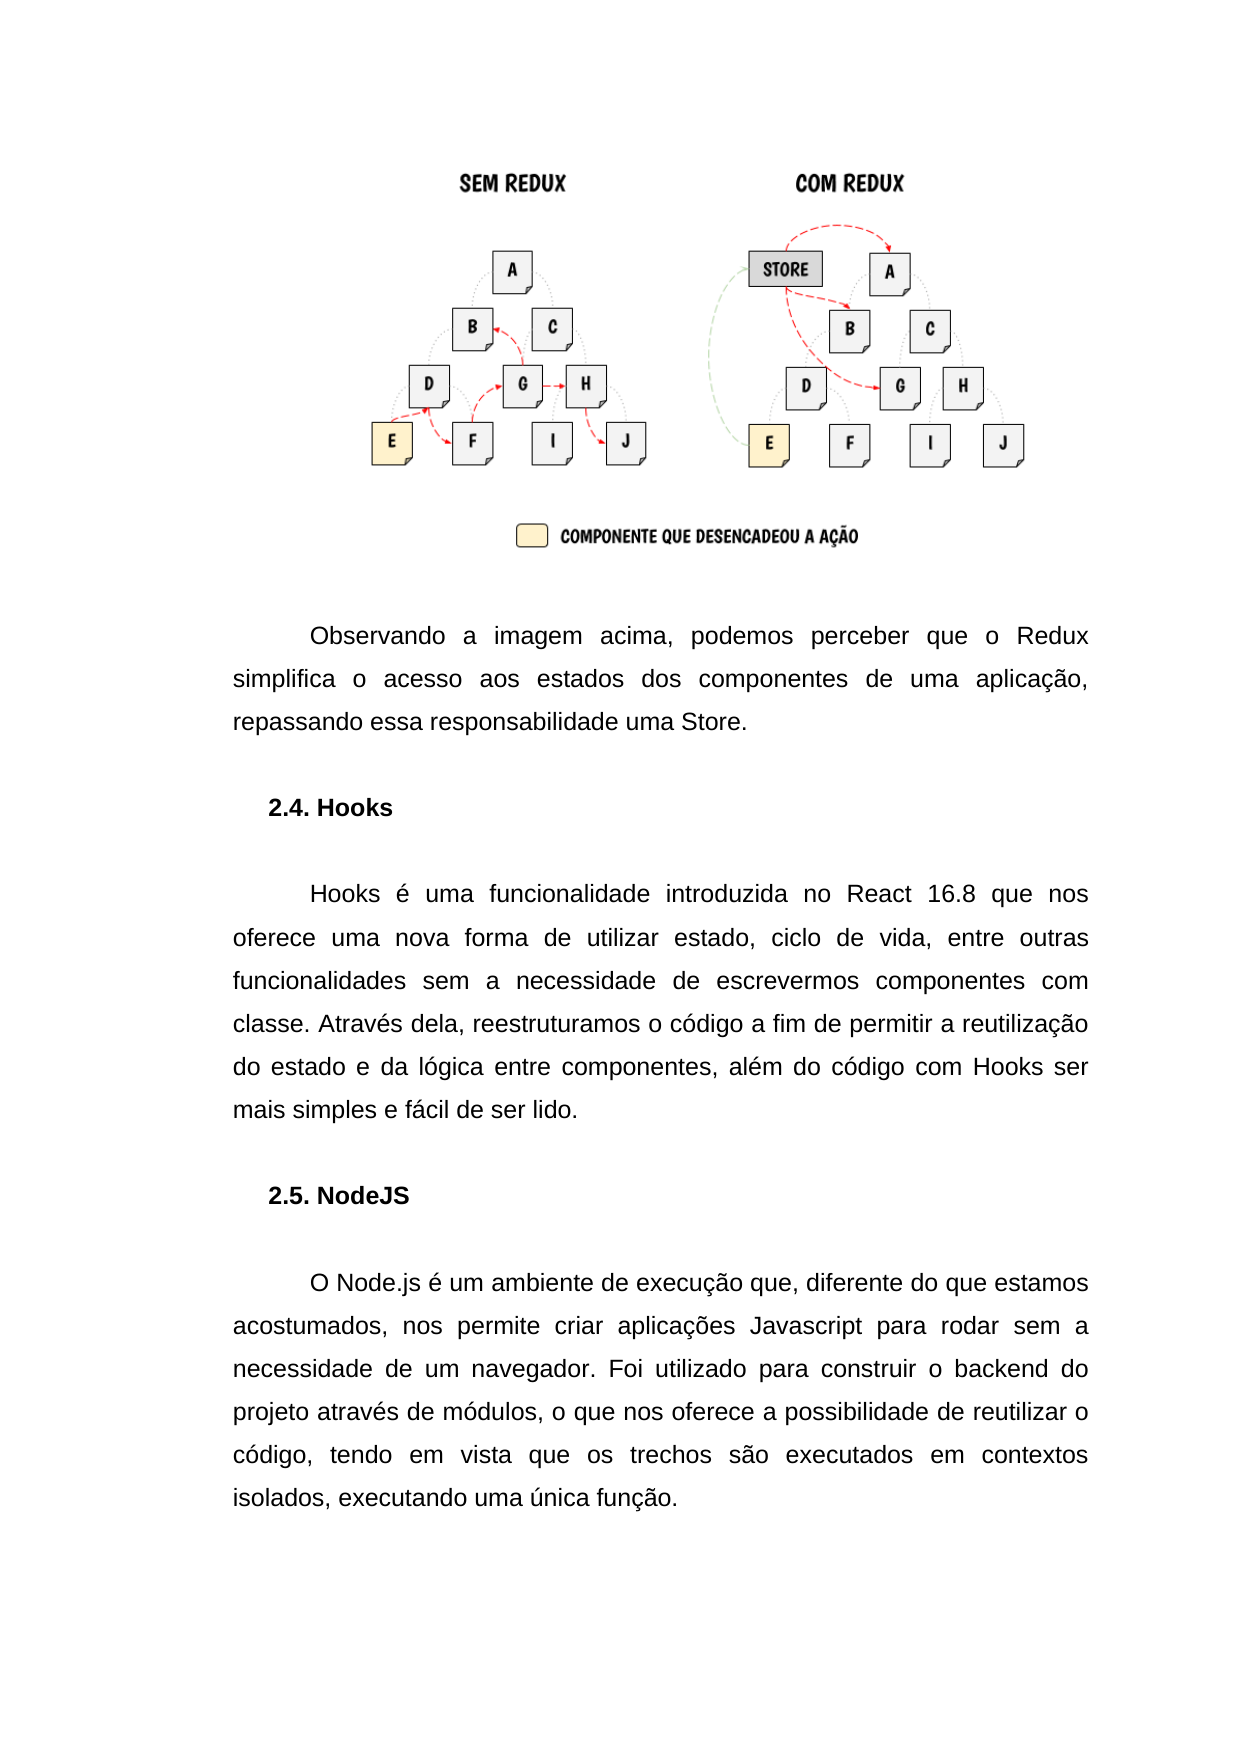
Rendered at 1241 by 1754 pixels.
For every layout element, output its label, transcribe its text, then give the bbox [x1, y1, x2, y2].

subtitle 2.5. NodeJS [268, 1181, 1090, 1210]
text Hooks é uma funcionalidade introduzida no React 16.8 que nos oferece uma nova forma de utilizar estado, ciclo de vida, entre outras funcionalidades sem a necessidade de escrevermos componentes com classe. Através dela, reestruturamos o código a fim de permitir a reutilização do estado e da lógica entre componentes, além do código com Hooks ser mais simples e fácil de ser lido. [233, 879, 1090, 1124]
text Observando a imagem acima, podemos perceber que o Redux simplifica o acesso aos estados dos componentes de uma aplicação, repassando essa responsabilidade uma Store. [233, 621, 1090, 736]
text O Node.js é um ambiente de execução que, diferente do que estamos acostumados, nos permite criar aplicações Javascript para rodar sem a necessidade de um navegador. Foi utilizado para construir o backend do projeto através de módulos, o que nos oferece a possibilidade de reutilizar o código, tendo em vista que os trechos são executados em contextos isolados, executando uma única função. [233, 1268, 1090, 1512]
picture [353, 150, 1047, 564]
subtitle 2.4. Hooks [268, 793, 1090, 822]
